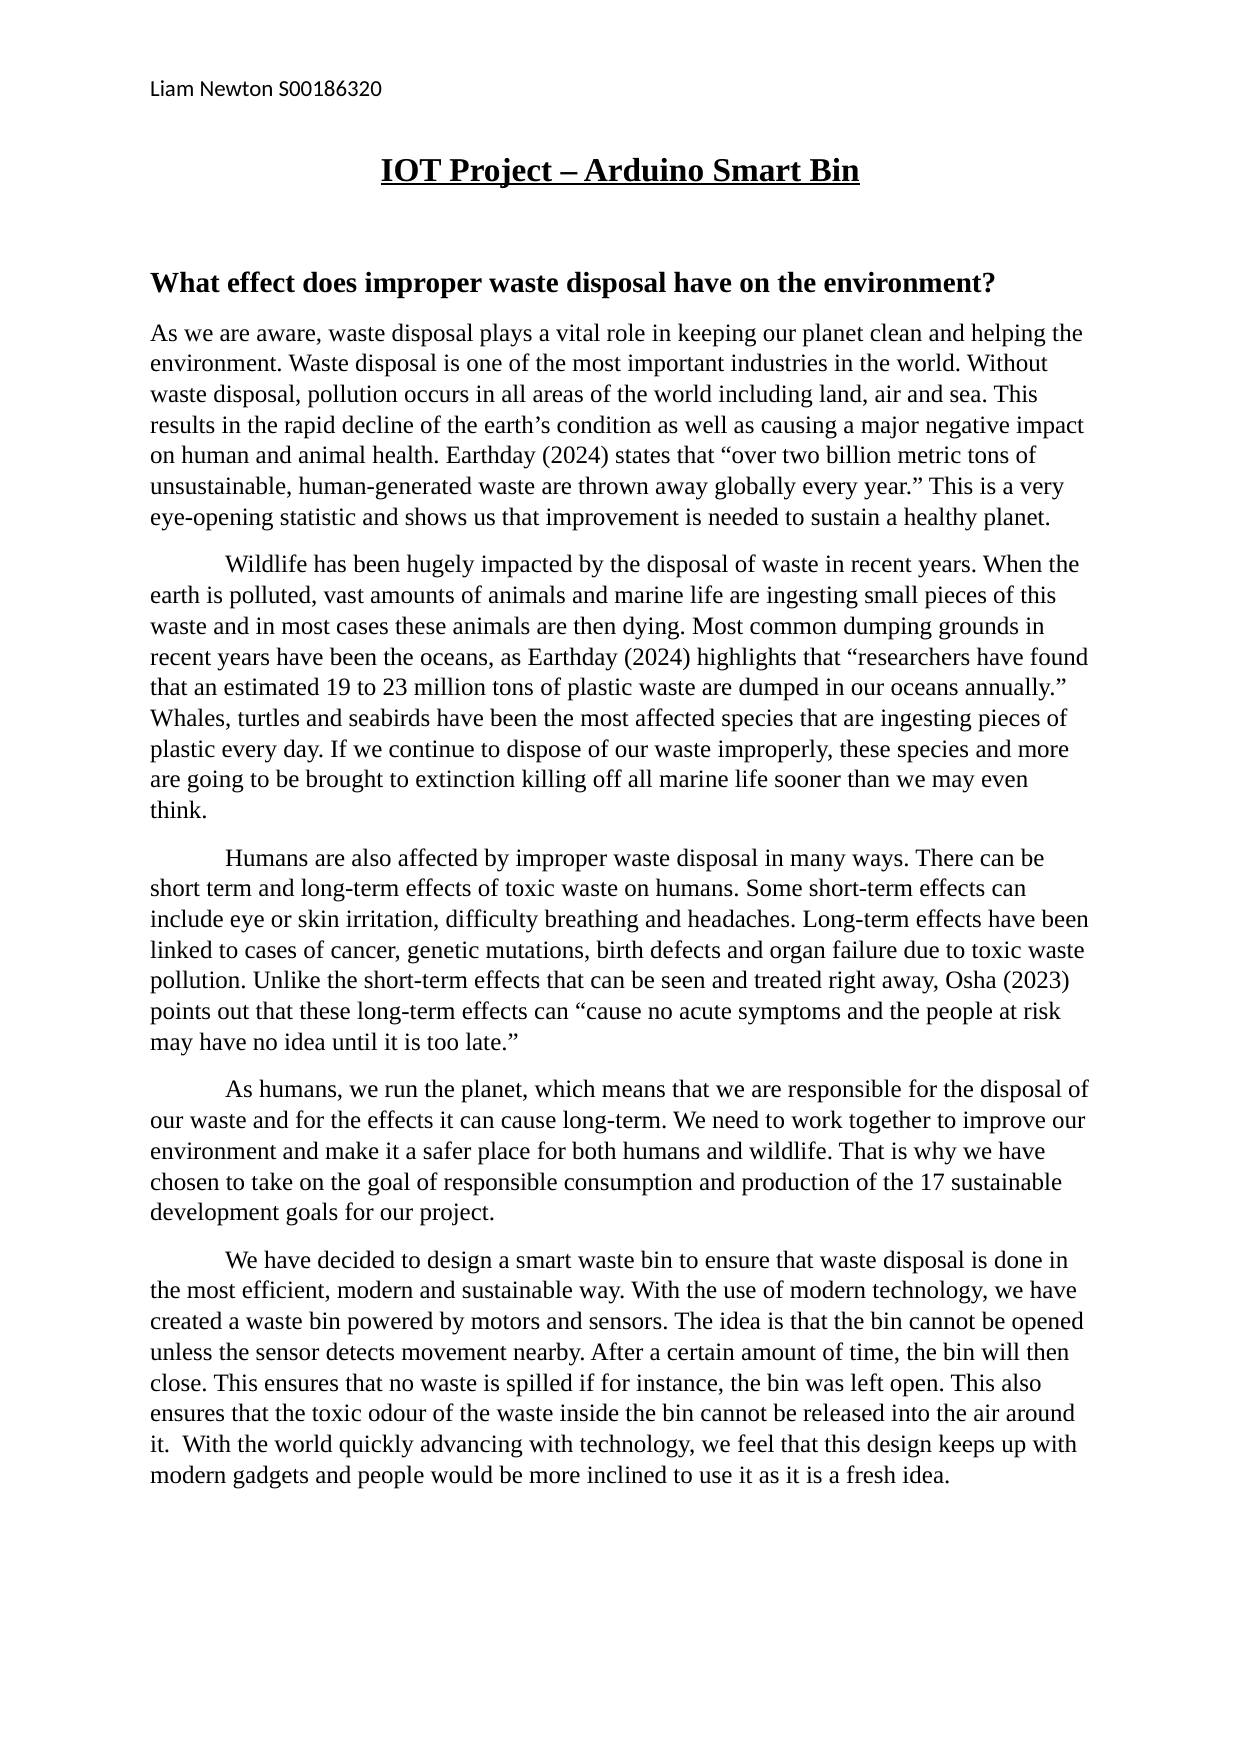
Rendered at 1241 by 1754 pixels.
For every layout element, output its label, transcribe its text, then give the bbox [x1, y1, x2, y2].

text As humans, we run the planet, which means that we are responsible for the disposal of our waste and for the effects it can cause long-term. We need to work together to improve our environment and make it a safer place for both humans and wildlife. That is why we have chosen to take on the goal of responsible consumption and production of the 17 sustainable development goals for our project. [150, 1074, 1090, 1226]
text What effect does improper waste disposal have on the environment? [150, 265, 1090, 299]
text IOT Project – Arduino Smart Bin [150, 150, 1090, 188]
text We have decided to design a smart waste bin to ensure that waste disposal is done in the most efficient, modern and sustainable way. With the use of modern technology, we have created a waste bin powered by motors and sensors. The idea is that the bin cannot be opened unless the sensor detects movement nearby. After a certain amount of time, the bin will then close. This ensures that no waste is spilled if for instance, the bin was left open. This also ensures that the toxic odour of the waste inside the bin cannot be released into the air around it. With the world quickly advancing with technology, we feel that this design keeps up with modern gadgets and people would be more inclined to use it as it is a fresh idea. [150, 1245, 1090, 1489]
text As we are aware, waste disposal plays a vital role in keeping our planet clean and helping the environment. Waste disposal is one of the most important industries in the world. Without waste disposal, pollution occurs in all areas of the world including land, air and sea. This results in the rapid decline of the earth’s condition as well as causing a major negative impact on human and animal health. Earthday (2024) states that “over two billion metric tons of unsustainable, human-generated waste are thrown away globally every year.” This is a very eye-opening statistic and shows us that improvement is needed to sustain a healthy planet. [150, 318, 1090, 531]
text Humans are also affected by improper waste disposal in many ways. There can be short term and long-term effects of toxic waste on humans. Some short-term effects can include eye or skin irritation, difficulty breathing and headaches. Long-term effects have been linked to cases of cancer, genetic mutations, birth defects and organ failure due to toxic waste pollution. Unlike the short-term effects that can be seen and treated right away, Osha (2023) points out that these long-term effects can “cause no acute symptoms and the people at risk may have no idea until it is too late.” [150, 843, 1090, 1056]
text Wildlife has been hugely impacted by the disposal of waste in recent years. When the earth is polluted, vast amounts of animals and marine life are ingesting small pieces of this waste and in most cases these animals are then dying. Most common dumping grounds in recent years have been the oceans, as Earthday (2024) highlights that “researchers have found that an estimated 19 to 23 million tons of plastic waste are dumped in our oceans annually.” Whales, turtles and seabirds have been the most affected species that are ingesting pieces of plastic every day. If we continue to dispose of our waste improperly, these species and more are going to be brought to extinction killing off all marine life sooner than we may even think. [150, 549, 1090, 824]
